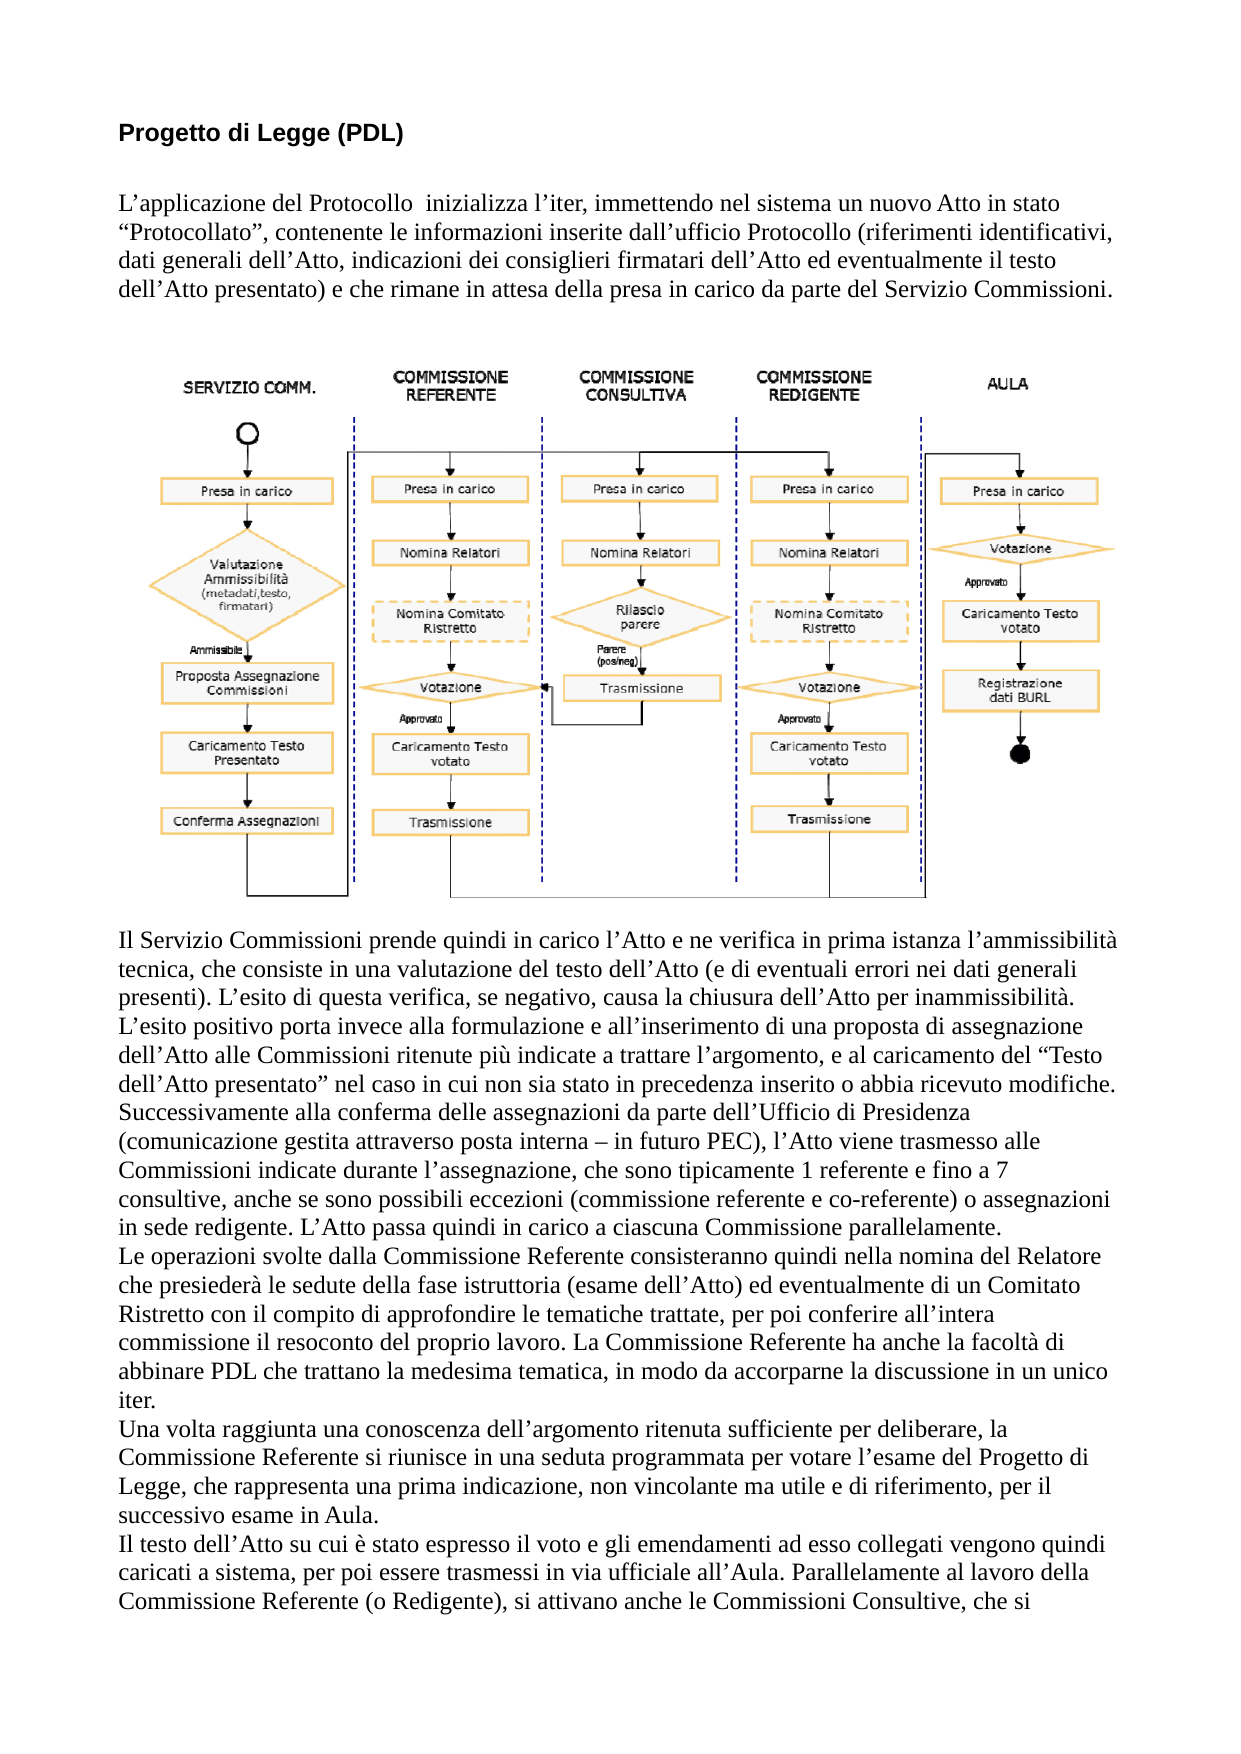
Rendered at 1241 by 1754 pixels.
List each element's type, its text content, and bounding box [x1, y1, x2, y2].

text L’applicazione del Protocollo inizializza l’iter, immettendo nel sistema un nuovo Atto in stato “Protocollato”, contenente le informazioni inserite dall’ufficio Protocollo (riferimenti identificativi, dati generali dell’Atto, indicazioni dei consiglieri firmatari dell’Atto ed eventualmente il testo dell’Atto presentato) e che rimane in attesa della presa in carico da parte del Servizio Commissioni. [118, 188, 1122, 303]
text Una volta raggiunta una conoscenza dell’argomento ritenuta sufficiente per deliberare, la Commissione Referente si riunisce in una seduta programmata per votare l’esame del Progetto di Legge, che rappresenta una prima indicazione, non vincolante ma utile e di riferimento, per il successivo esame in Aula. [118, 1414, 1122, 1529]
subtitle Progetto di Legge (PDL) [118, 118, 1122, 147]
text Le operazioni svolte dalla Commissione Referente consisteranno quindi nella nomina del Relatore che presiederà le sedute della fase istruttoria (esame dell’Atto) ed eventualmente di un Comitato Ristretto con il compito di approfondire le tematiche trattate, per poi conferire all’intera commissione il resoconto del proprio lavoro. La Commissione Referente ha anche la facoltà di abbinare PDL che trattano la medesima tematica, in modo da accorparne la discussione in un unico iter. [118, 1241, 1122, 1414]
picture [118, 331, 1123, 925]
text Il testo dell’Atto su cui è stato espresso il voto e gli emendamenti ad esso collegati vengono quindi caricati a sistema, per poi essere trasmessi in via ufficiale all’Aula. Parallelamente al lavoro della Commissione Referente (o Redigente), si attivano anche le Commissioni Consultive, che si [118, 1529, 1122, 1615]
text Il Servizio Commissioni prende quindi in carico l’Atto e ne verifica in prima istanza l’ammissibilità tecnica, che consiste in una valutazione del testo dell’Atto (e di eventuali errori nei dati generali presenti). L’esito di questa verifica, se negativo, causa la chiusura dell’Atto per inammissibilità. L’esito positivo porta invece alla formulazione e all’inserimento di una proposta di assegnazione dell’Atto alle Commissioni ritenute più indicate a trattare l’argomento, e al caricamento del “Testo dell’Atto presentato” nel caso in cui non sia stato in precedenza inserito o abbia ricevuto modifiche. Successivamente alla conferma delle assegnazioni da parte dell’Ufficio di Presidenza (comunicazione gestita attraverso posta interna – in futuro PEC), l’Atto viene trasmesso alle Commissioni indicate durante l’assegnazione, che sono tipicamente 1 referente e fino a 7 consultive, anche se sono possibili eccezioni (commissione referente e co-referente) o assegnazioni in sede redigente. L’Atto passa quindi in carico a ciascuna Commissione parallelamente. [118, 925, 1122, 1241]
